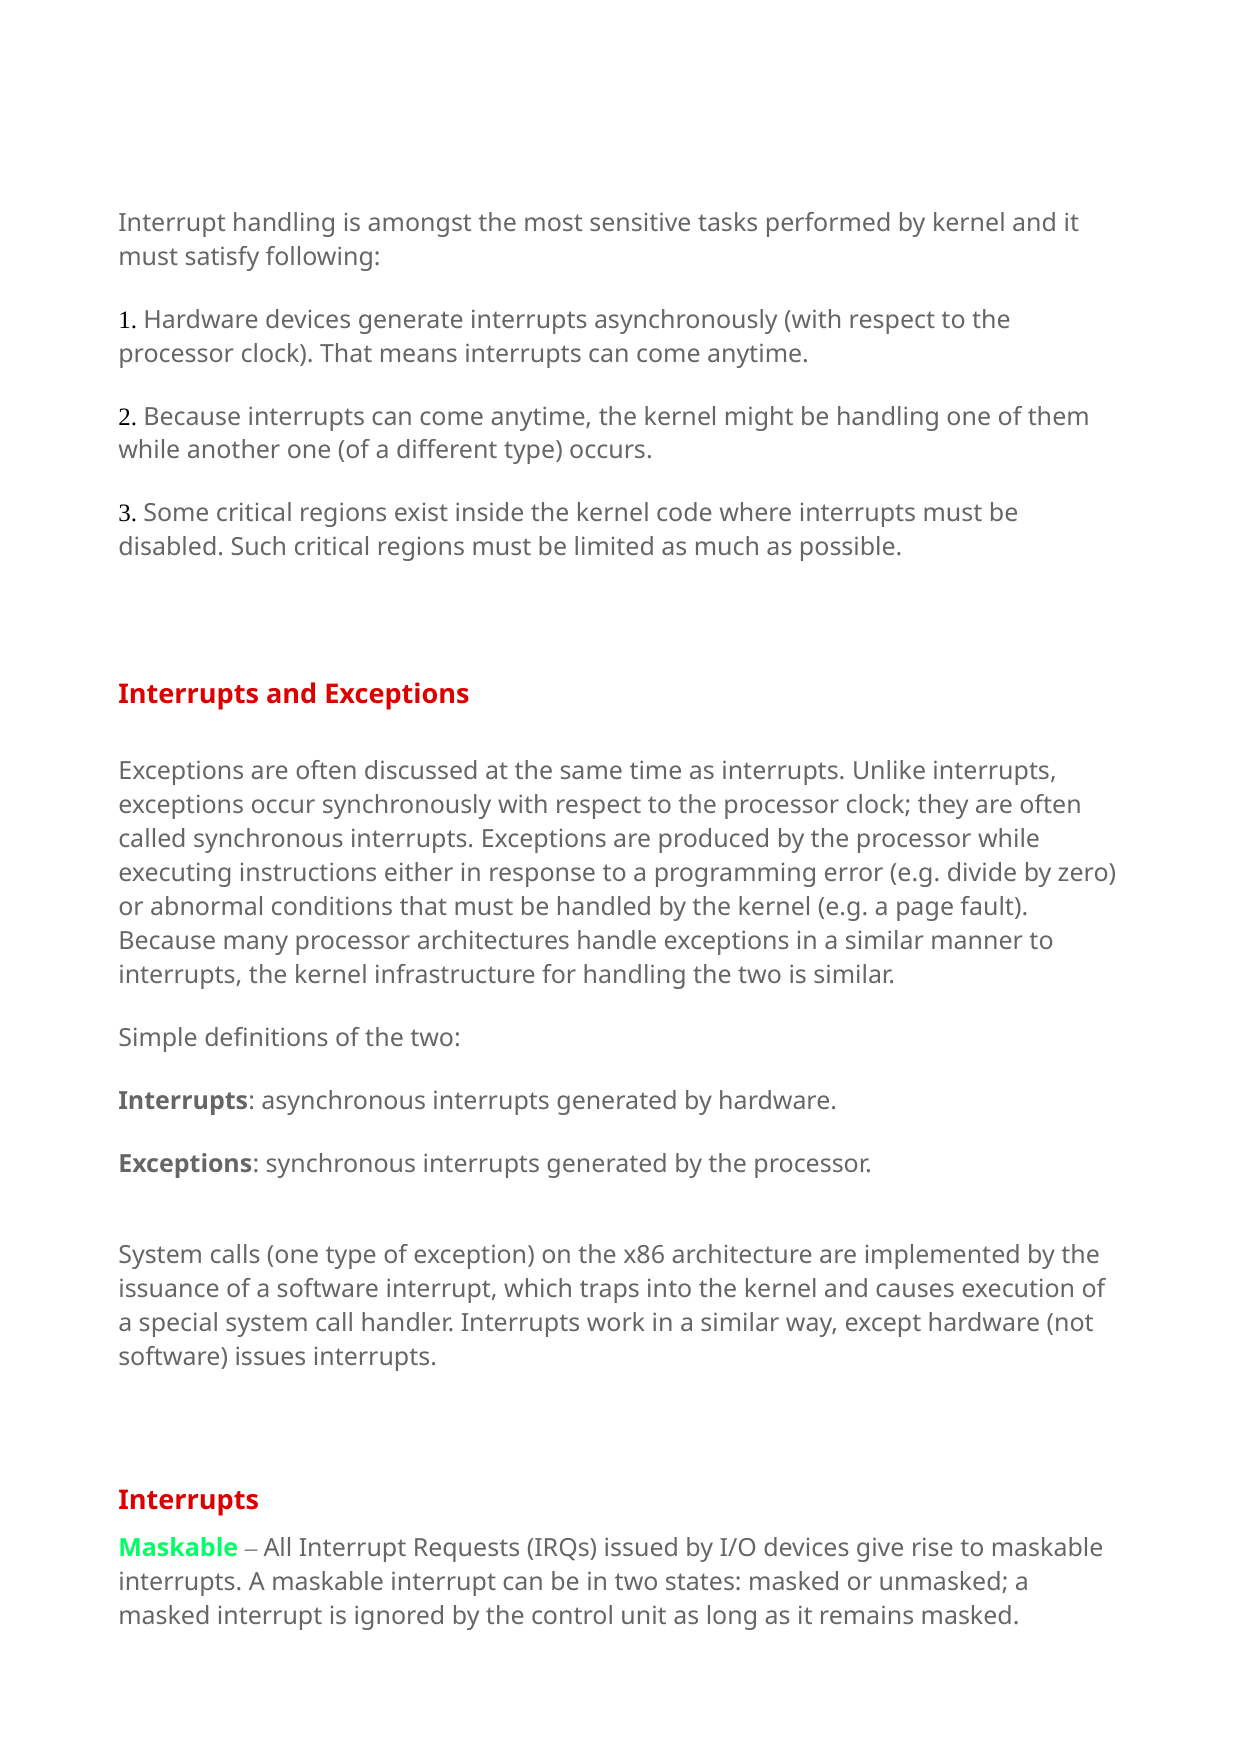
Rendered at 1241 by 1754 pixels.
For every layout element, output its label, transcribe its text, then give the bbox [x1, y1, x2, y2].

text Interrupt handling is amongst the most sensitive tasks performed by kernel and it must satisfy following: [118, 204, 1122, 272]
text Simple definitions of the two: [118, 1020, 1122, 1054]
text 3. Some critical regions exist inside the kernel code where interrupts must be disabled. Such critical regions must be limited as much as possible. [118, 495, 1122, 563]
text Interrupts: asynchronous interrupts generated by hardware. [118, 1082, 1122, 1117]
text 2. Because interrupts can come anytime, the kernel might be handling one of them while another one (of a different type) occurs. [118, 398, 1122, 466]
text Maskable – All Interrupt Requests (IRQs) issued by I/O devices give rise to maskable interrupts. A maskable interrupt can be in two states: masked or unmasked; a masked interrupt is ignored by the control unit as long as it remains masked. [118, 1529, 1122, 1632]
text Exceptions are often discussed at the same time as interrupts. Unlike interrupts, exceptions occur synchronously with respect to the processor clock; they are often called synchronous interrupts. Exceptions are produced by the processor while executing instructions either in response to a programming error (e.g. divide by zero) or abnormal conditions that must be handled by the kernel (e.g. a page fault). Because many processor architectures handle exceptions in a similar manner to interrupts, the kernel infrastructure for handling the two is similar. [118, 752, 1122, 991]
text Exceptions: synchronous interrupts generated by the processor. [118, 1145, 1122, 1179]
text 1. Hardware devices generate interrupts asynchronously (with respect to the processor clock). That means interrupts can come anytime. [118, 301, 1122, 369]
subtitle Interrupts and Exceptions [118, 674, 1122, 711]
subtitle Interrupts [118, 1480, 1122, 1517]
text System calls (one type of exception) on the x86 architecture are implemented by the issuance of a software interrupt, which traps into the kernel and causes execution of a special system call handler. Interrupts work in a similar way, except hardware (not software) issues interrupts. [118, 1237, 1122, 1373]
